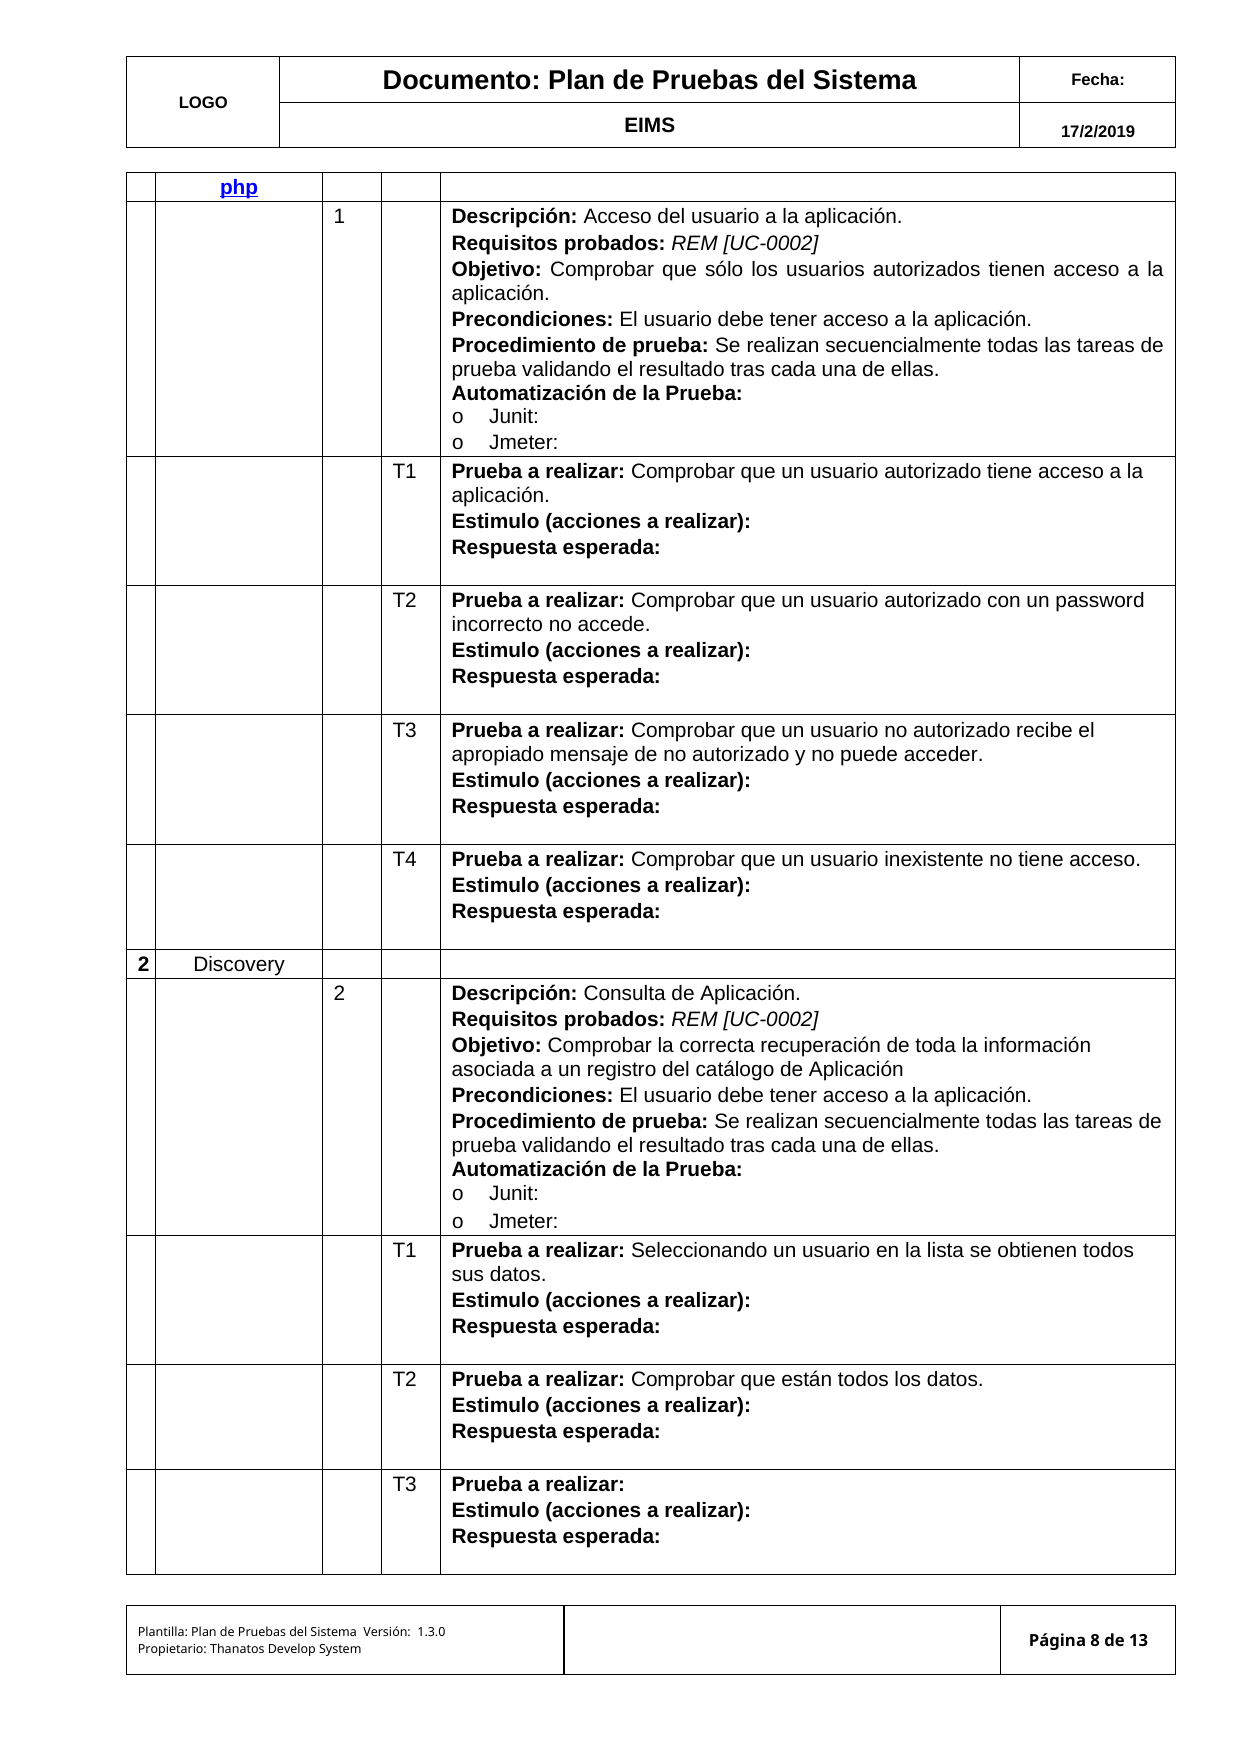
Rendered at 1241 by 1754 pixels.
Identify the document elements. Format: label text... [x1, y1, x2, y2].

table_cell 2 [323, 979, 381, 1235]
table_cell [441, 173, 1175, 201]
table_cell Discovery [156, 950, 322, 978]
table_cell T3 [382, 715, 440, 843]
table_cell Prueba a realizar: Comprobar que un usuario autorizado tiene acceso a la aplicación. Estimulo (acciones a realizar): Respuesta esperada: [441, 457, 1175, 585]
table_cell Prueba a realizar: Estimulo (acciones a realizar): Respuesta esperada: [441, 1470, 1175, 1574]
table_cell Prueba a realizar: Seleccionando un usuario en la lista se obtienen todos sus datos. Estimulo (acciones a realizar): Respuesta esperada: [441, 1236, 1175, 1364]
table_cell [127, 457, 155, 585]
table_cell Descripción: Acceso del usuario a la aplicación. Requisitos probados: REM [UC-0002] Objetivo: Comprobar que sólo los usuarios autorizados tienen acceso a la aplicación. Precondiciones: El usuario debe tener acceso a la aplicación. Procedimiento de prueba: Se realizan secuencialmente todas las tareas de prueba validando el resultado tras cada una de ellas. Automatización de la Prueba: Junit: Jmeter: [441, 202, 1175, 456]
table_cell [323, 715, 381, 843]
table_cell [127, 715, 155, 843]
table_cell [127, 586, 155, 714]
table_cell [156, 1470, 322, 1574]
table_cell Descripción: Consulta de Aplicación. Requisitos probados: REM [UC-0002] Objetivo: Comprobar la correcta recuperación de toda la información asociada a un registro del catálogo de Aplicación Precondiciones: El usuario debe tener acceso a la aplicación. Procedimiento de prueba: Se realizan secuencialmente todas las tareas de prueba validando el resultado tras cada una de ellas. Automatización de la Prueba: Junit: Jmeter: [441, 979, 1175, 1235]
table_cell T4 [382, 845, 440, 949]
table_cell T2 [382, 586, 440, 714]
table_cell [323, 457, 381, 585]
table_cell Prueba a realizar: Comprobar que un usuario inexistente no tiene acceso. Estimulo (acciones a realizar): Respuesta esperada: [441, 845, 1175, 949]
table_cell 1 [323, 202, 381, 456]
table_cell [323, 1470, 381, 1574]
table_cell php [156, 173, 322, 201]
table_cell [156, 715, 322, 843]
table_cell [382, 202, 440, 456]
table_cell 2 [127, 950, 155, 978]
table_cell [382, 950, 440, 978]
table_cell [127, 202, 155, 456]
table_cell Prueba a realizar: Comprobar que están todos los datos. Estimulo (acciones a realizar): Respuesta esperada: [441, 1365, 1175, 1469]
table_cell T3 [382, 1470, 440, 1574]
table_cell [127, 173, 155, 201]
table_cell T1 [382, 457, 440, 585]
table_cell [127, 979, 155, 1235]
table_cell [382, 173, 440, 201]
table_cell Prueba a realizar: Comprobar que un usuario no autorizado recibe el apropiado mensaje de no autorizado y no puede acceder. Estimulo (acciones a realizar): Respuesta esperada: [441, 715, 1175, 843]
table_cell [127, 845, 155, 949]
table_cell [156, 1236, 322, 1364]
table_cell [127, 1236, 155, 1364]
table_cell T2 [382, 1365, 440, 1469]
table_cell [323, 845, 381, 949]
table_cell T1 [382, 1236, 440, 1364]
table_cell [323, 173, 381, 201]
table_cell [323, 586, 381, 714]
table_cell [323, 950, 381, 978]
table_cell [127, 1470, 155, 1574]
table_cell [156, 457, 322, 585]
table_cell [156, 586, 322, 714]
table_cell [156, 1365, 322, 1469]
table_cell [156, 202, 322, 456]
table_cell [156, 979, 322, 1235]
table_cell [441, 950, 1175, 978]
table_cell Prueba a realizar: Comprobar que un usuario autorizado con un password incorrecto no accede. Estimulo (acciones a realizar): Respuesta esperada: [441, 586, 1175, 714]
table_cell [382, 979, 440, 1235]
table_cell [127, 1365, 155, 1469]
table_cell [156, 845, 322, 949]
table_cell [323, 1236, 381, 1364]
table_cell [323, 1365, 381, 1469]
